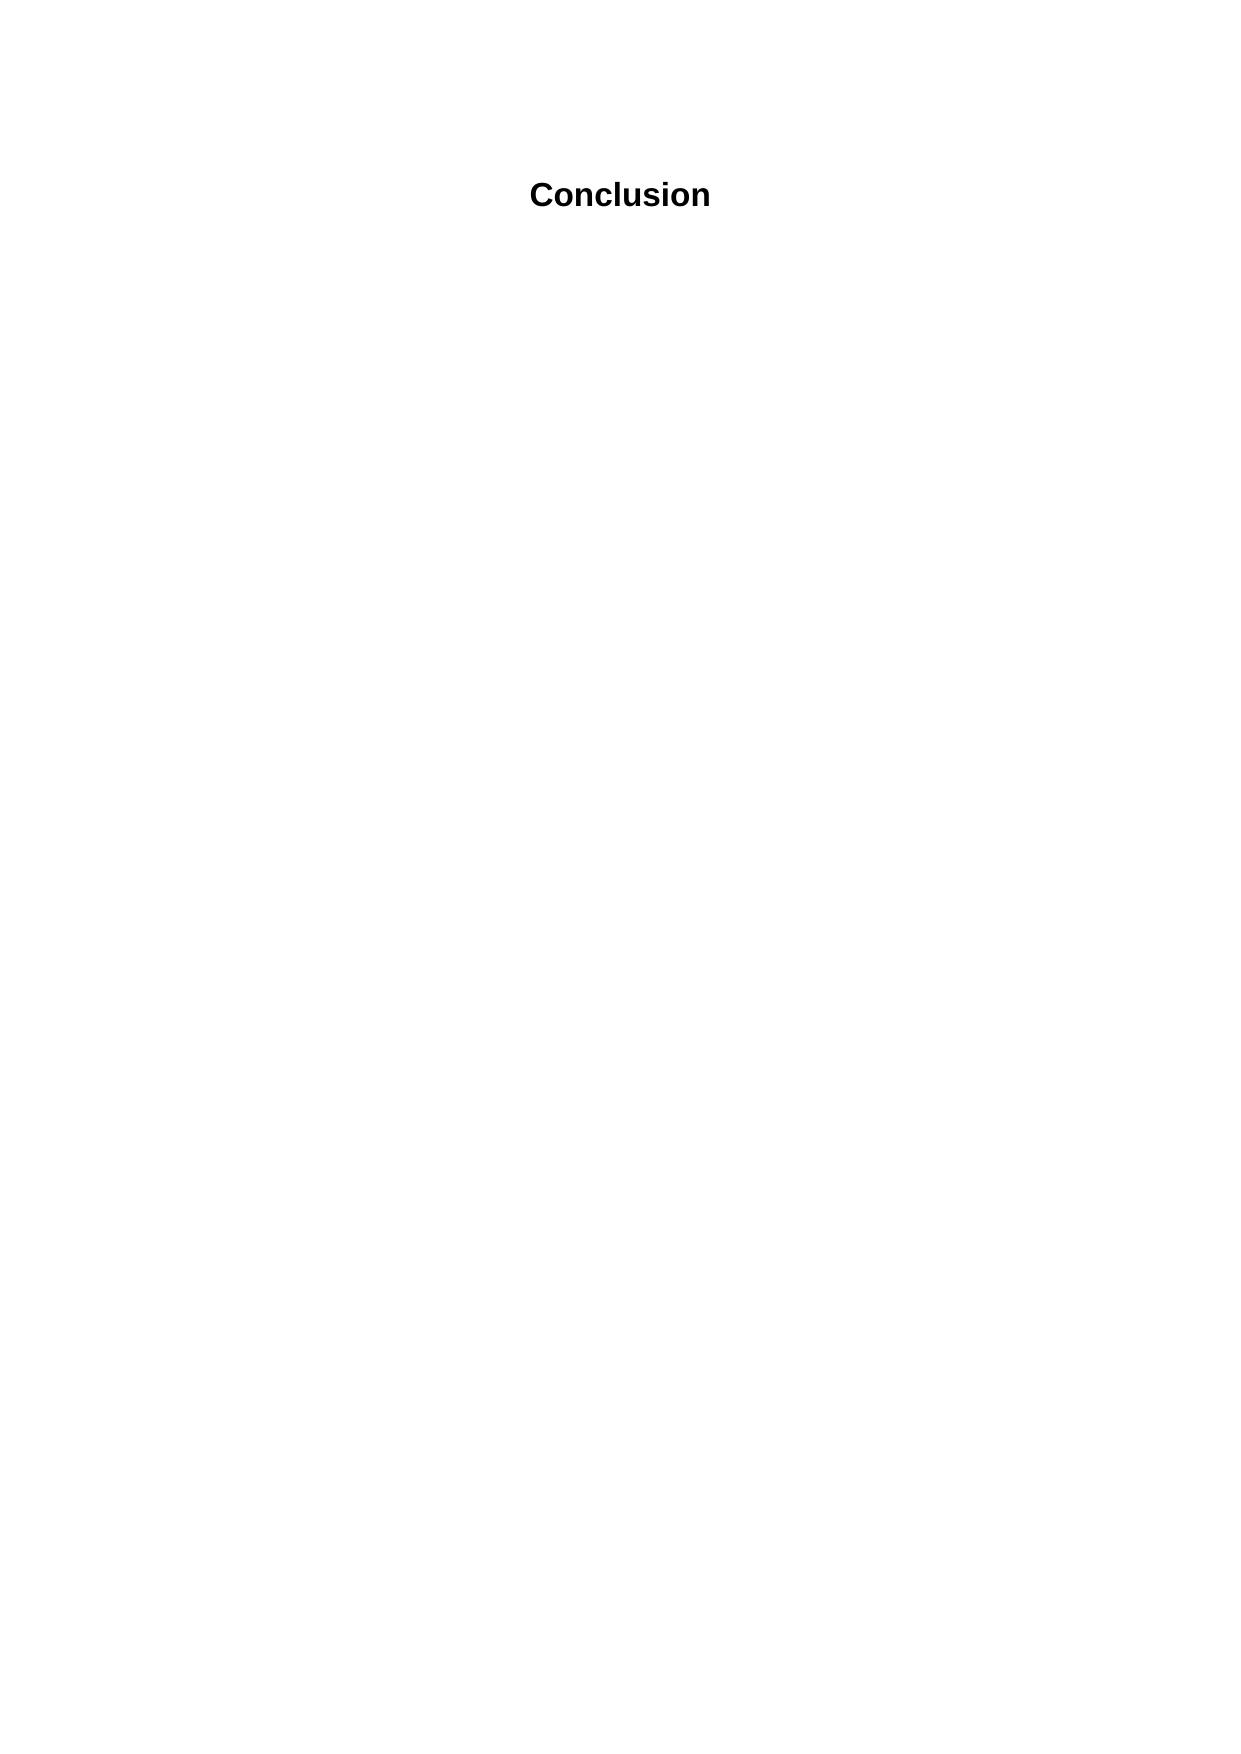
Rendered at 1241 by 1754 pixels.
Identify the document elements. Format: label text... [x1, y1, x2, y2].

subtitle Conclusion [118, 175, 1122, 213]
